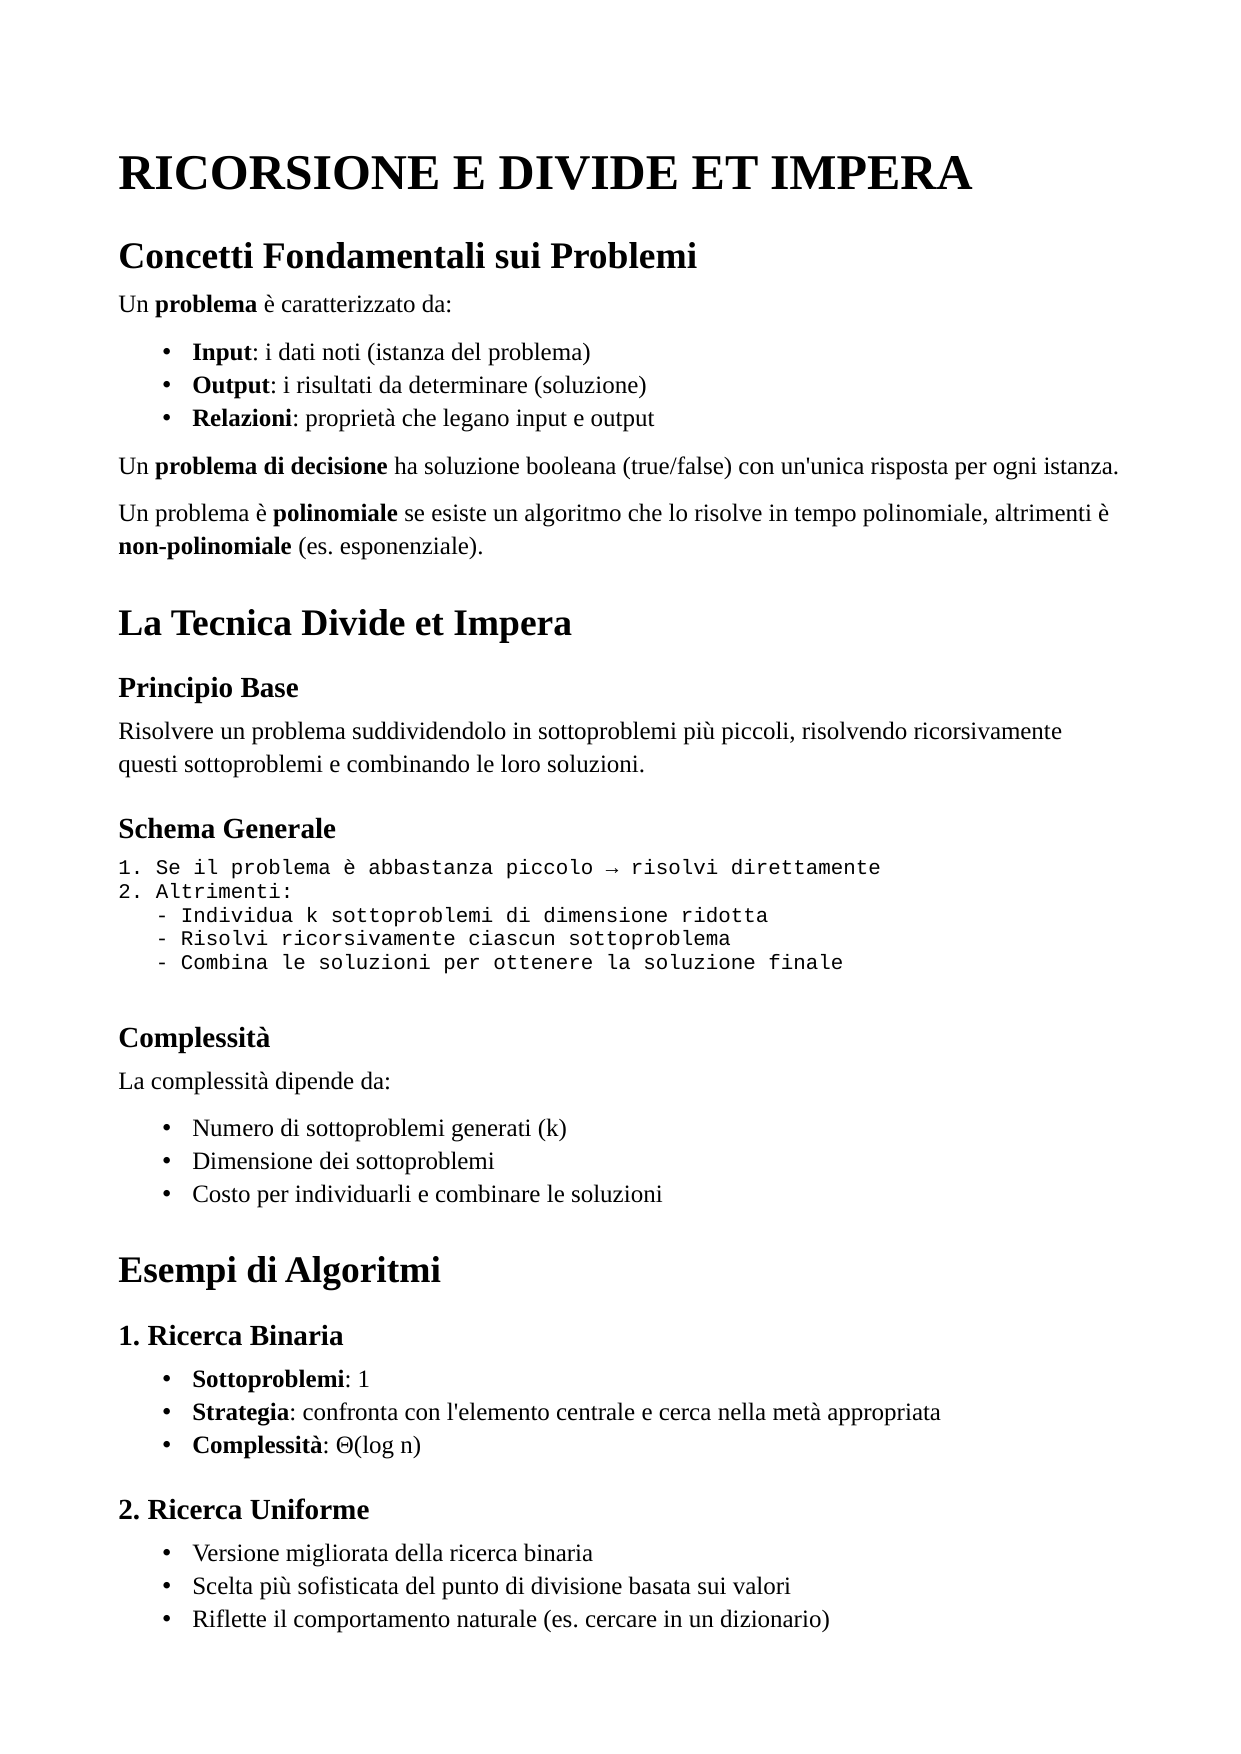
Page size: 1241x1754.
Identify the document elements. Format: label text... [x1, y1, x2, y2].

subtitle Complessità [118, 1020, 1122, 1053]
list Sottoproblemi: 1 [162, 1364, 1122, 1393]
list Versione migliorata della ricerca binaria [162, 1538, 1122, 1567]
text Un problema è polinomiale se esiste un algoritmo che lo risolve in tempo polinomiale, altrimenti è non-polinomiale (es. esponenziale). [118, 498, 1122, 560]
subtitle La Tecnica Divide et Impera [118, 600, 1122, 643]
text Risolvere un problema suddividendolo in sottoproblemi più piccoli, risolvendo ricorsivamente questi sottoproblemi e combinando le loro soluzioni. [118, 716, 1122, 778]
list Input: i dati noti (istanza del problema) [162, 337, 1122, 366]
list Costo per individuarli e combinare le soluzioni [162, 1179, 1122, 1208]
list Complessità: Θ(log n) [162, 1430, 1122, 1459]
subtitle Schema Generale [118, 811, 1122, 845]
text Un problema di decisione ha soluzione booleana (true/false) con un'unica risposta per ogni istanza. [118, 451, 1122, 479]
text - Combina le soluzioni per ottenere la soluzione finale [118, 952, 1122, 976]
text 1. Se il problema è abbastanza piccolo → risolvi direttamente [118, 857, 1122, 881]
list Numero di sottoproblemi generati (k) [162, 1113, 1122, 1142]
text - Individua k sottoproblemi di dimensione ridotta [118, 905, 1122, 928]
list Relazioni: proprietà che legano input e output [162, 403, 1122, 432]
subtitle 1. Ricerca Binaria [118, 1318, 1122, 1352]
subtitle 2. Ricerca Uniforme [118, 1492, 1122, 1526]
text 2. Altrimenti: [118, 881, 1122, 905]
subtitle Principio Base [118, 670, 1122, 704]
subtitle Concetti Fondamentali sui Problemi [118, 234, 1122, 277]
subtitle Esempi di Algoritmi [118, 1248, 1122, 1291]
list Riflette il comportamento naturale (es. cercare in un dizionario) [162, 1604, 1122, 1633]
text - Risolvi ricorsivamente ciascun sottoproblema [118, 928, 1122, 952]
list Strategia: confronta con l'elemento centrale e cerca nella metà appropriata [162, 1397, 1122, 1426]
text La complessità dipende da: [118, 1066, 1122, 1094]
text Un problema è caratterizzato da: [118, 289, 1122, 318]
list Scelta più sofisticata del punto di divisione basata sui valori [162, 1571, 1122, 1600]
list Output: i risultati da determinare (soluzione) [162, 370, 1122, 399]
list Dimensione dei sottoproblemi [162, 1146, 1122, 1175]
subtitle RICORSIONE E DIVIDE ET IMPERA [118, 143, 1122, 201]
